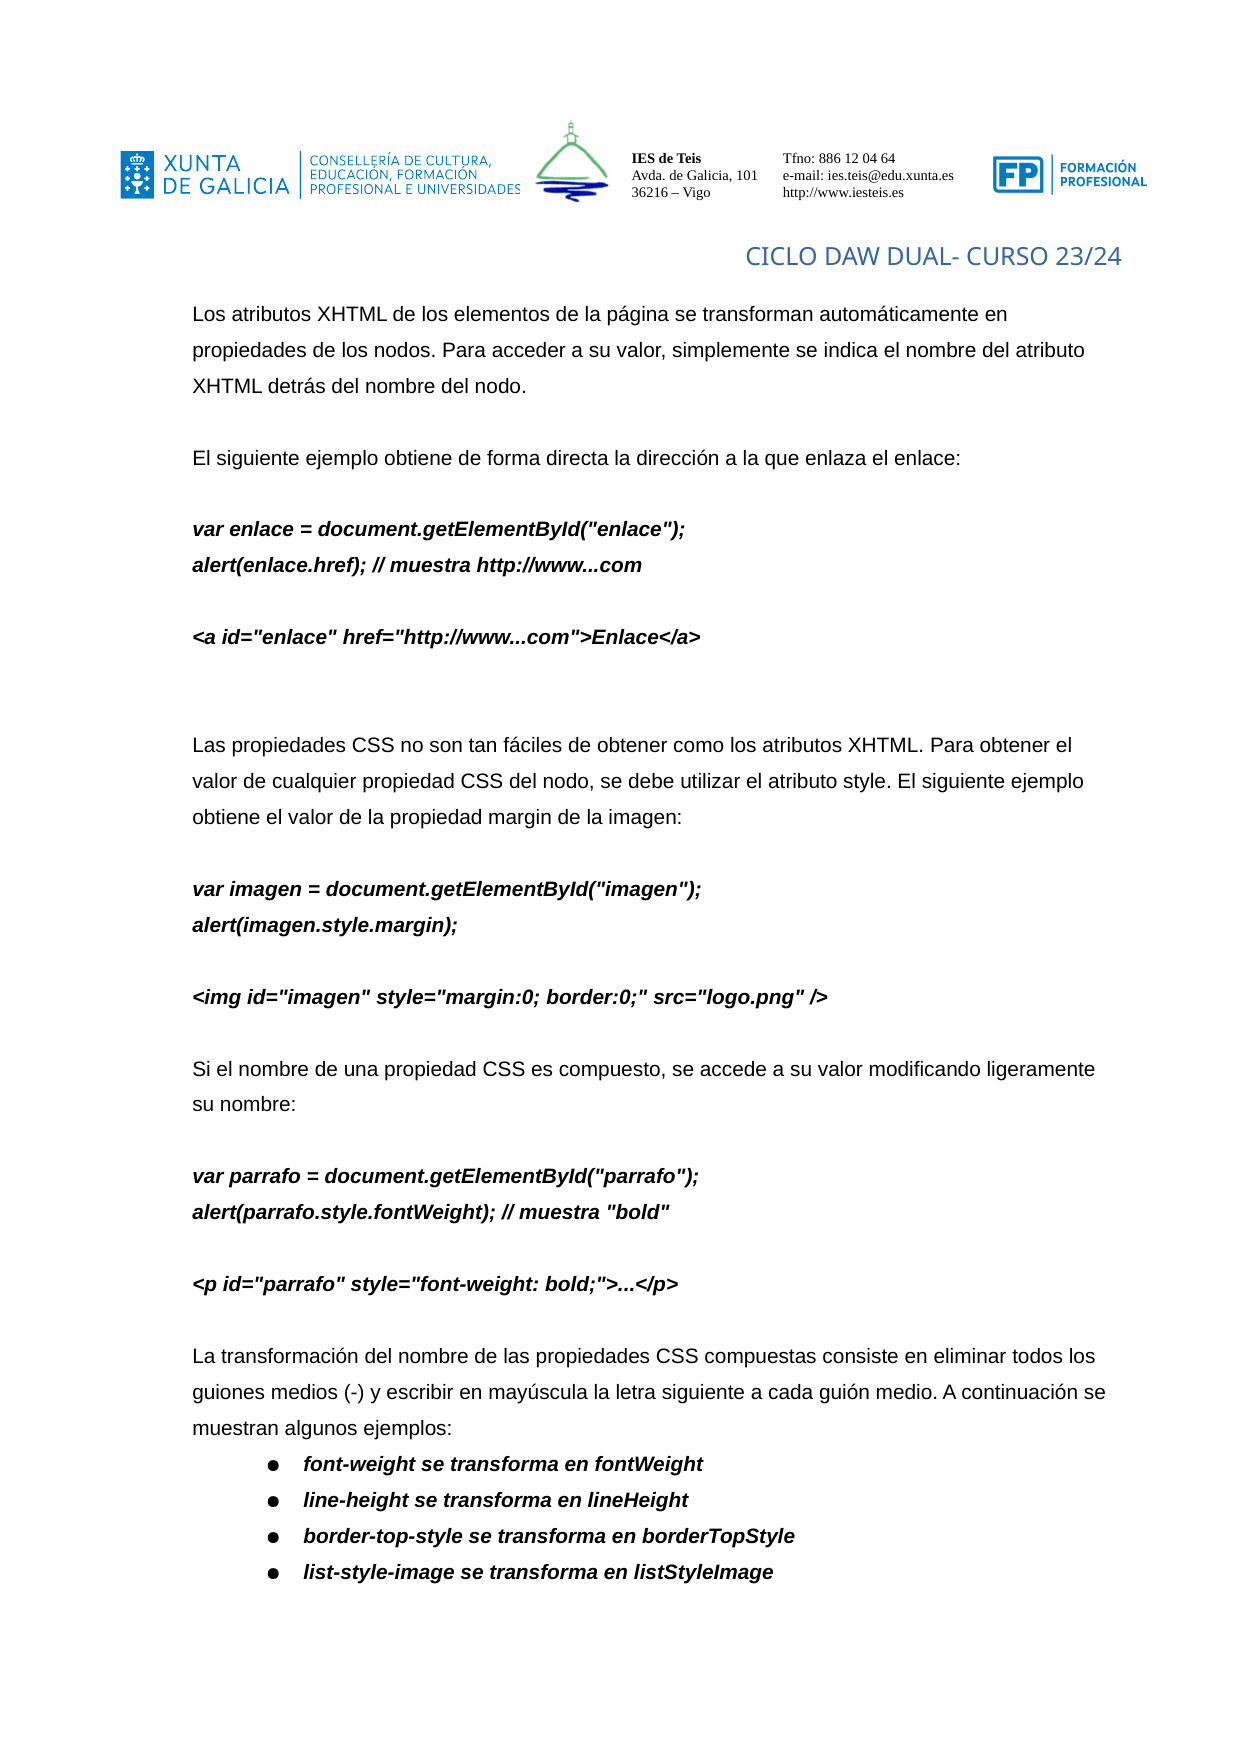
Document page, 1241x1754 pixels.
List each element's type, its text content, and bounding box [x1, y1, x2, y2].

text El siguiente ejemplo obtiene de forma directa la dirección a la que enlaza el enlace: [192, 445, 1122, 469]
text Las propiedades CSS no son tan fáciles de obtener como los atributos XHTML. Para obtener el valor de cualquier propiedad CSS del nodo, se debe utilizar el atributo style. El siguiente ejemplo obtiene el valor de la propiedad margin de la imagen: [192, 733, 1122, 829]
text alert(enlace.href); // muestra http://www...com [192, 553, 1122, 577]
picture [120, 151, 521, 199]
list font-weight se transforma en fontWeight [266, 1452, 1122, 1476]
text alert(parrafo.style.fontWeight); // muestra "bold" [192, 1200, 1122, 1224]
list list-style-image se transforma en listStyleImage [266, 1559, 1122, 1583]
text Si el nombre de una propiedad CSS es compuesto, se accede a su valor modificando ligeramente [192, 1056, 1122, 1080]
picture [534, 118, 611, 203]
text La transformación del nombre de las propiedades CSS compuestas consiste en eliminar todos los guiones medios (-) y escribir en mayúscula la letra siguiente a cada guión medio. A continuación se muestran algunos ejemplos: [192, 1344, 1122, 1440]
text <p id="parrafo" style="font-weight: bold;">...</p> [192, 1272, 1122, 1296]
text var enlace = document.getElementById("enlace"); [192, 517, 1122, 541]
picture [989, 152, 1153, 198]
list line-height se transforma en lineHeight [266, 1488, 1122, 1512]
text var parrafo = document.getElementById("parrafo"); [192, 1164, 1122, 1188]
text su nombre: [192, 1092, 1122, 1116]
text alert(imagen.style.margin); [192, 913, 1122, 937]
text <img id="imagen" style="margin:0; border:0;" src="logo.png" /> [192, 984, 1122, 1008]
text var imagen = document.getElementById("imagen"); [192, 877, 1122, 901]
text Los atributos XHTML de los elementos de la página se transforman automáticamente en propiedades de los nodos. Para acceder a su valor, simplemente se indica el nombre del atributo XHTML detrás del nombre del nodo. [192, 302, 1122, 397]
list border-top-style se transforma en borderTopStyle [266, 1523, 1122, 1547]
text <a id="enlace" href="http://www...com">Enlace</a> [192, 625, 1122, 649]
